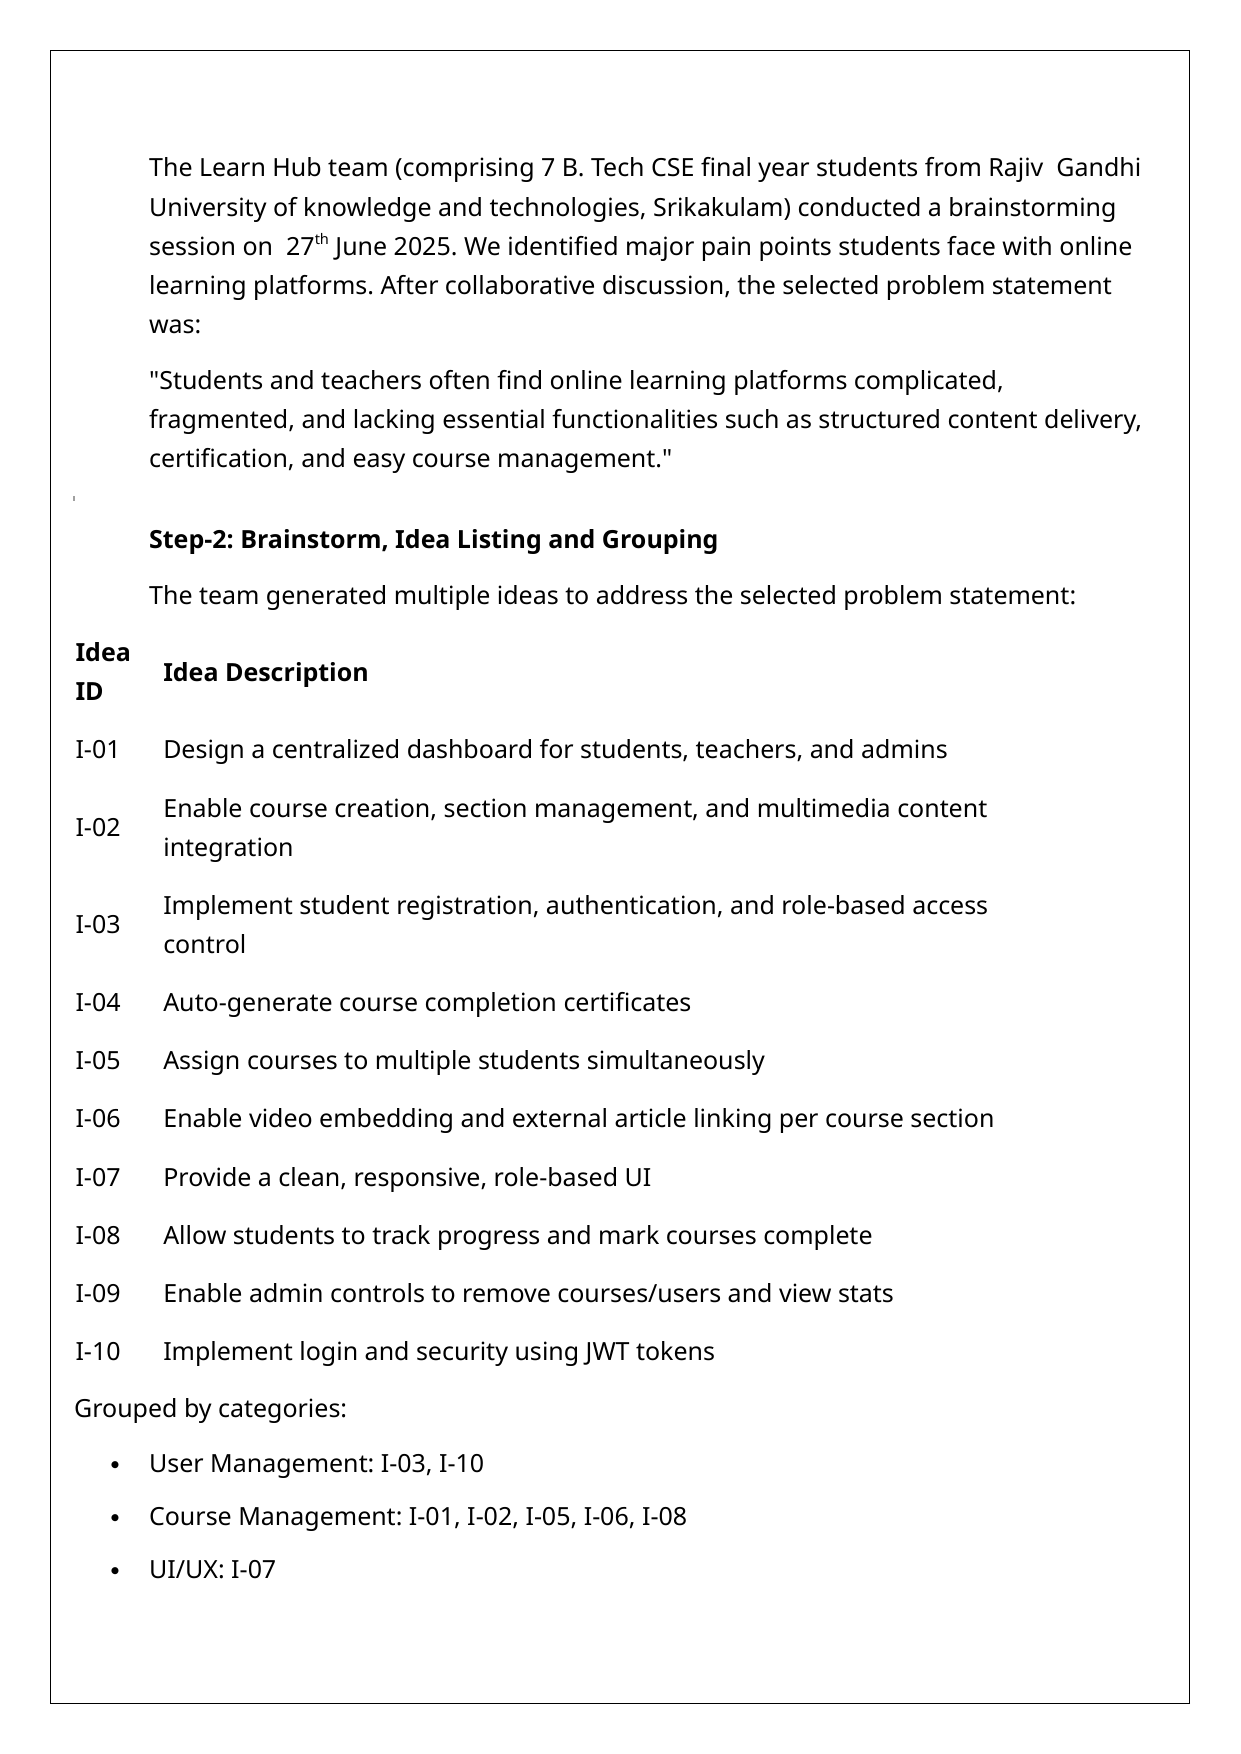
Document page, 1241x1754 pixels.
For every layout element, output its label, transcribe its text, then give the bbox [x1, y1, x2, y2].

table_cell I-07 [74, 1158, 162, 1216]
text Step-2: Brainstorm, Idea Listing and Grouping [74, 522, 1152, 556]
table_cell I-10 [74, 1332, 162, 1390]
table_cell Enable video embedding and external article linking per course section [162, 1100, 1048, 1158]
table_cell Enable admin controls to remove courses/users and view stats [162, 1274, 1048, 1332]
text The Learn Hub team (comprising 7 B. Tech CSE final year students from Rajiv Gandhi University of knowledge and technologies, Srikakulam) conducted a brainstorming session on 27th June 2025. We identified major pain points students face with online learning platforms. After collaborative discussion, the selected problem statement was: [149, 150, 1152, 341]
text The team generated multiple ideas to address the selected problem statement: [149, 577, 1152, 612]
table_cell Allow students to track progress and mark courses complete [162, 1216, 1048, 1274]
table_cell I-04 [74, 983, 162, 1041]
text "Students and teachers often find online learning platforms complicated, fragmented, and lacking essential functionalities such as structured content delivery, certification, and easy course management." [149, 362, 1152, 475]
table_cell Implement student registration, authentication, and role-based access control [162, 886, 1048, 983]
table_cell Auto-generate course completion certificates [162, 983, 1048, 1041]
table_cell Provide a clean, responsive, role-based UI [162, 1158, 1048, 1216]
table_cell I-01 [74, 731, 162, 789]
table_cell I-09 [74, 1274, 162, 1332]
table_cell I-06 [74, 1100, 162, 1158]
text Grouped by categories: [74, 1390, 1152, 1424]
table_cell Enable course creation, section management, and multimedia content integration [162, 789, 1048, 886]
list Course Management: I-01, I-02, I-05, I-06, I-08 [111, 1499, 1152, 1533]
table_header Idea ID [74, 633, 162, 731]
table_header Idea Description [162, 633, 1048, 731]
list User Management: I-03, I-10 [111, 1446, 1152, 1480]
table_cell I-02 [74, 789, 162, 886]
table_cell Implement login and security using JWT tokens [162, 1332, 1048, 1390]
table_cell I-08 [74, 1216, 162, 1274]
table_cell Assign courses to multiple students simultaneously [162, 1041, 1048, 1099]
list UI/UX: I-07 [111, 1552, 1152, 1586]
table_cell Design a centralized dashboard for students, teachers, and admins [162, 731, 1048, 789]
table_cell I-05 [74, 1041, 162, 1099]
table_cell I-03 [74, 886, 162, 983]
